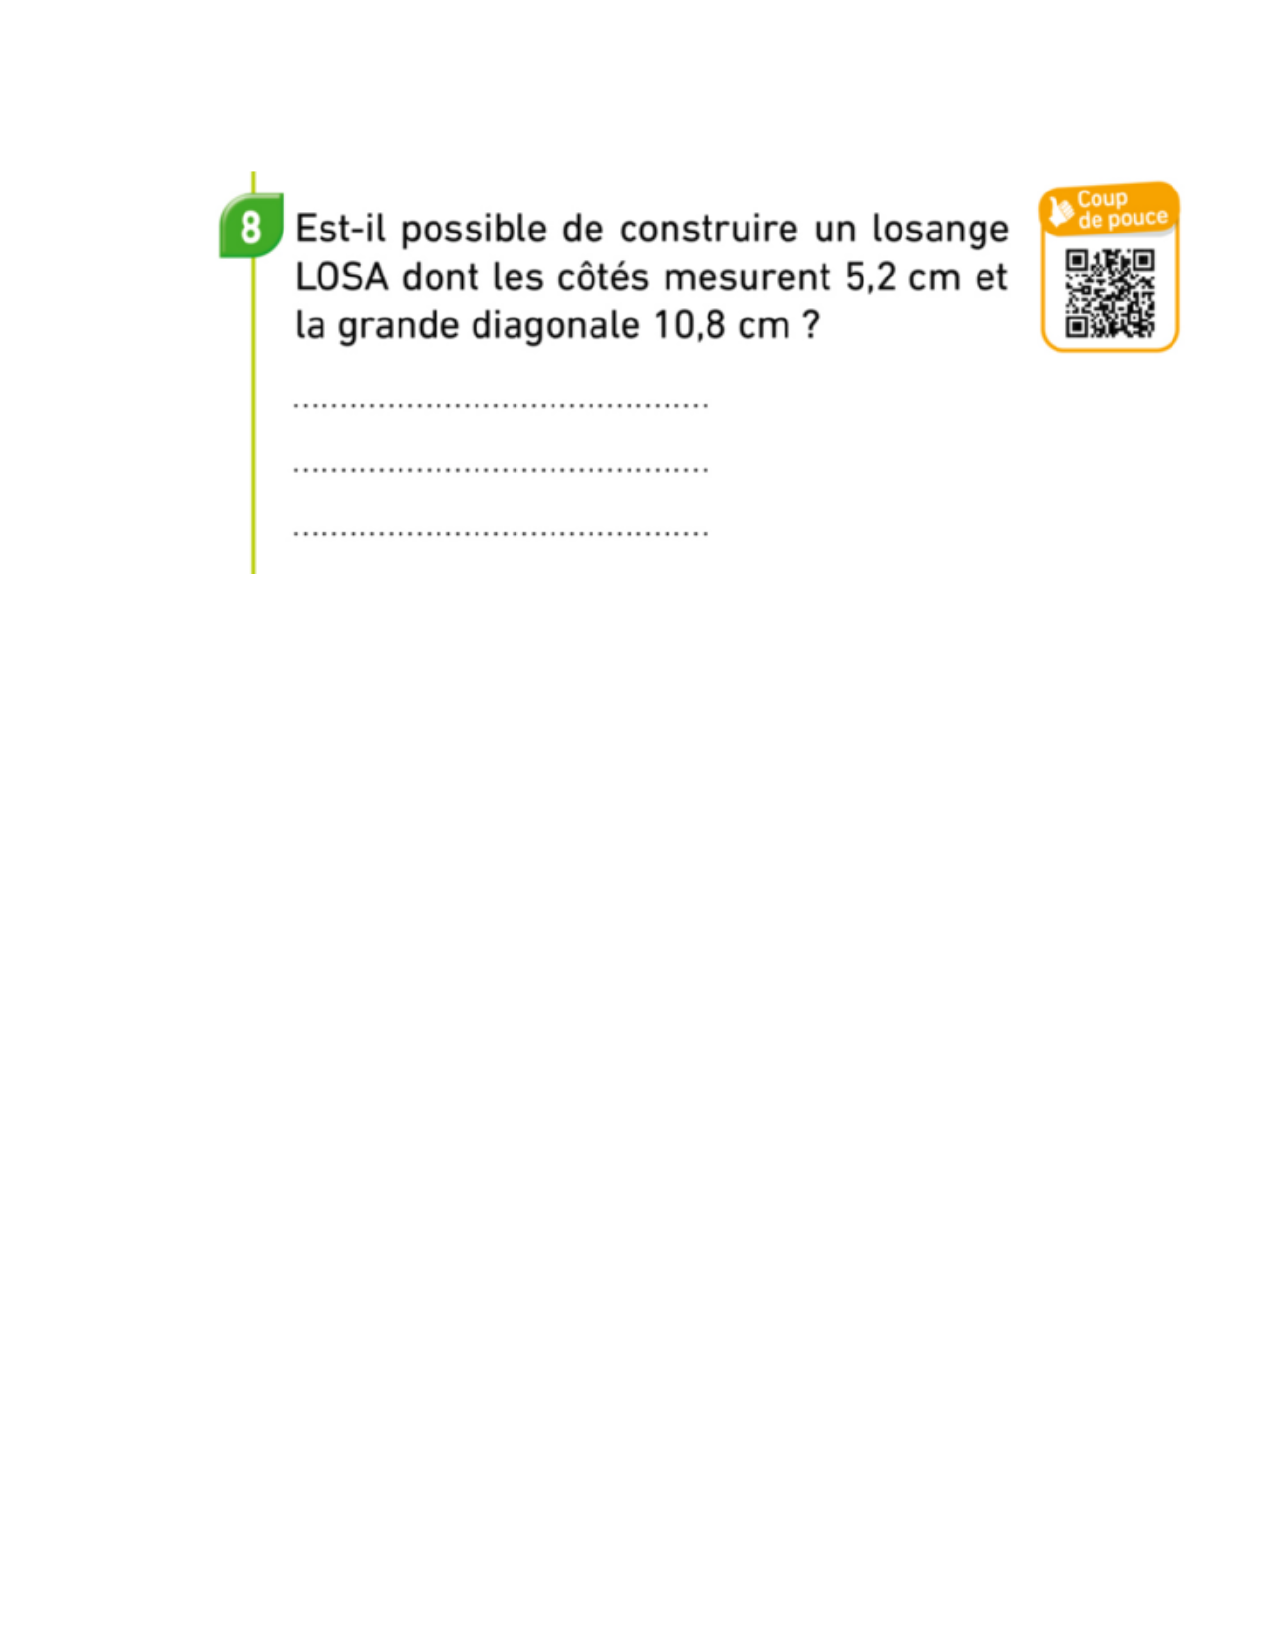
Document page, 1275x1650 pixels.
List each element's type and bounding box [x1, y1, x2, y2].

picture [206, 150, 1211, 574]
